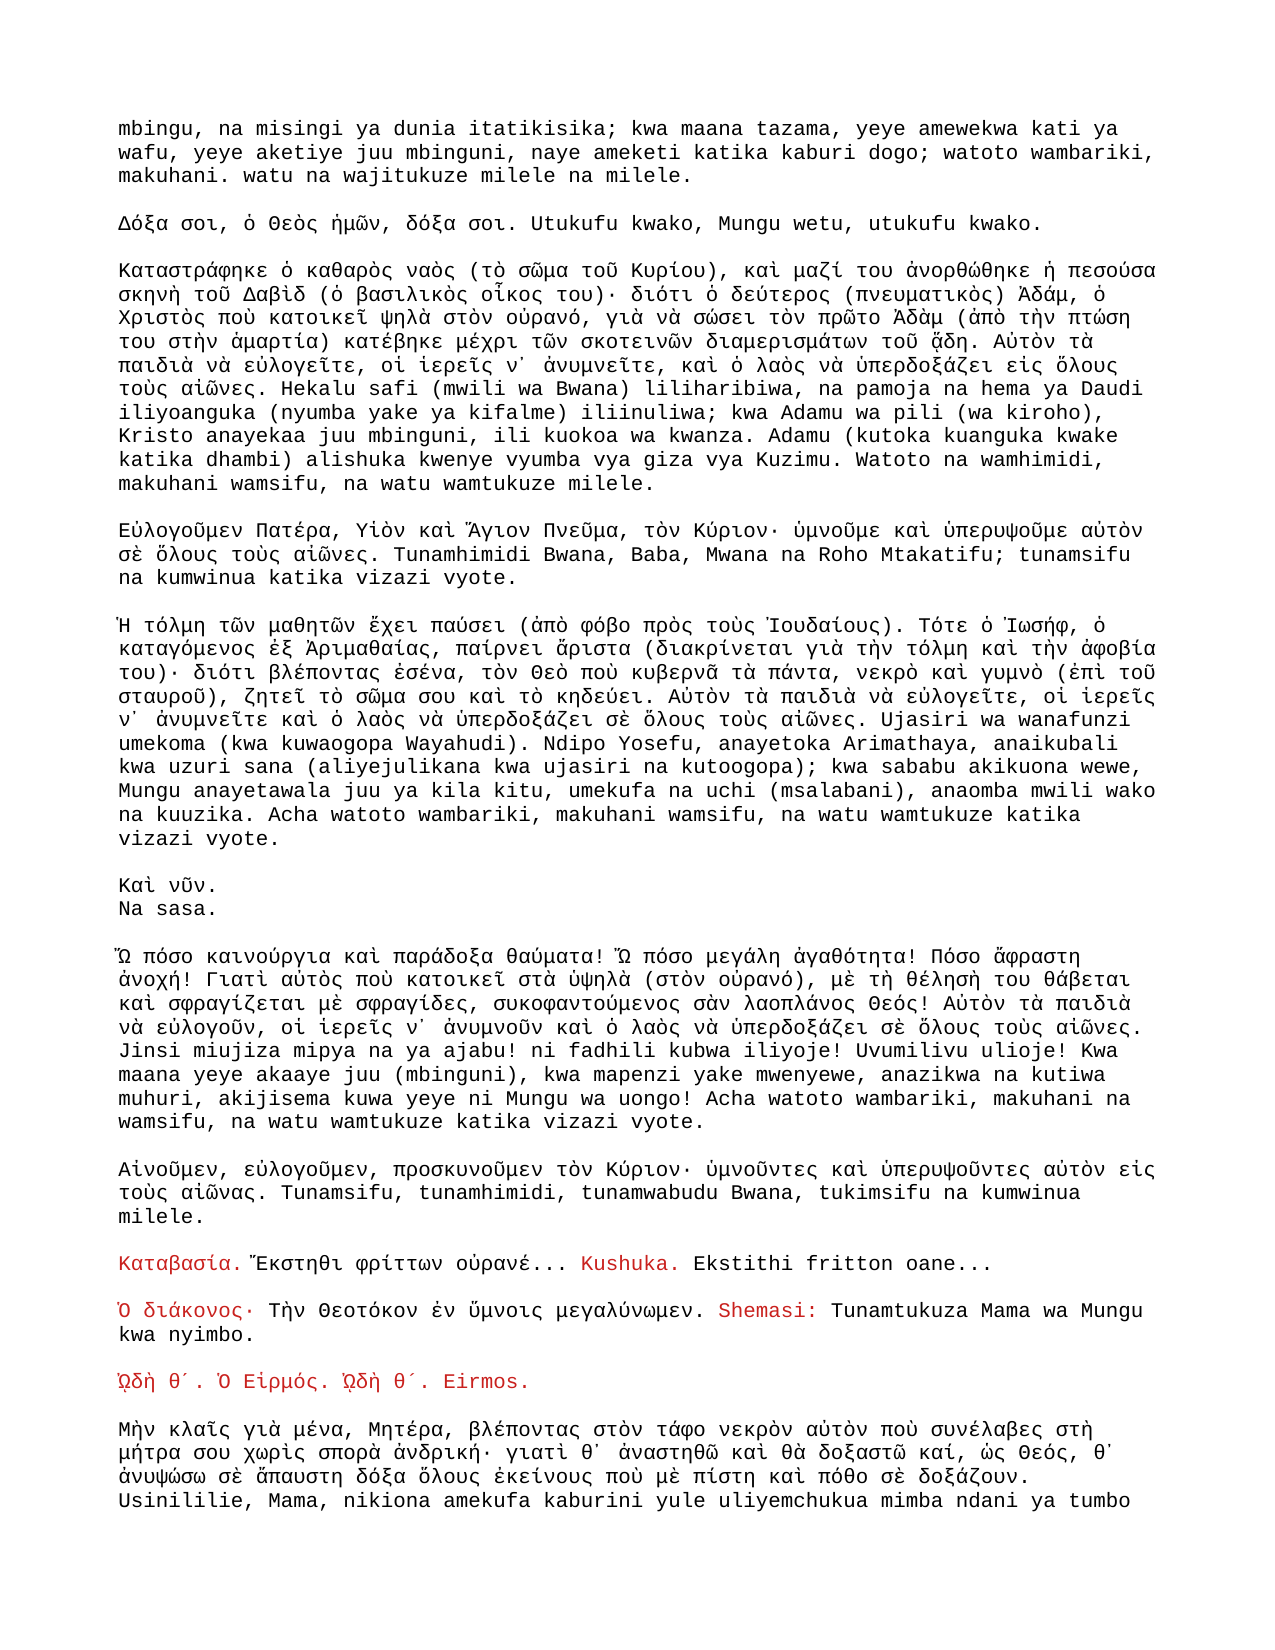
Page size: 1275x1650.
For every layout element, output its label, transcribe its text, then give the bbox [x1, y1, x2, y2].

text Εὐλογοῦμεν Πατέρα, Υἱὸν καὶ Ἅγιον Πνεῦμα, τὸν Κύριον· ὑμνοῦμε καὶ ὑπερυψοῦμε αὐτὸν σὲ ὅλους τοὺς αἰῶνες. Tunamhimidi Bwana, Baba, Mwana na Roho Mtakatifu; tunamsifu na kumwinua katika vizazi vyote. [118, 520, 1157, 591]
text Ὤ πόσο καινούργια καὶ παράδοξα θαύματα! Ὤ πόσο μεγάλη ἀγαθότητα! Πόσο ἄφραστη ἀνοχή! Γιατὶ αὐτὸς ποὺ κατοικεῖ στὰ ὑψηλὰ (στὸν οὐρανό), μὲ τὴ θέλησὴ του θάβεται καὶ σφραγίζεται μὲ σφραγίδες, συκοφαντούμενος σὰν λαοπλάνος Θεός! Αὐτὸν τὰ παιδιὰ νὰ εὐλογοῦν, οἱ ἱερεῖς ν᾿ ἀνυμνοῦν καὶ ὁ λαὸς νὰ ὑπερδοξάζει σὲ ὅλους τοὺς αἰῶνες. Jinsi miujiza mipya na ya ajabu! ni fadhili kubwa iliyoje! Uvumilivu ulioje! Kwa maana yeye akaaye juu (mbinguni), kwa mapenzi yake mwenyewe, anazikwa na kutiwa muhuri, akijisema kuwa yeye ni Mungu wa uongo! Acha watoto wambariki, makuhani na wamsifu, na watu wamtukuze katika vizazi vyote. [118, 946, 1157, 1135]
text Καὶ νῦν. [118, 875, 1157, 898]
text Ἡ τόλμη τῶν μαθητῶν ἔχει παύσει (ἀπὸ φόβο πρὸς τοὺς Ἰουδαίους). Τότε ὁ Ἰωσήφ, ὁ καταγόμενος ἐξ Ἀριμαθαίας, παίρνει ἄριστα (διακρίνεται γιὰ τὴν τόλμη καὶ τὴν ἀφοβία του)· διότι βλέποντας ἐσένα, τὸν Θεὸ ποὺ κυβερνᾶ τὰ πάντα, νεκρὸ καὶ γυμνὸ (ἐπὶ τοῦ σταυροῦ), ζητεῖ τὸ σῶμα σου καὶ τὸ κηδεύει. Αὐτὸν τὰ παιδιὰ νὰ εὐλογεῖτε, οἱ ἱερεῖς ν᾿ ἀνυμνεῖτε καὶ ὁ λαὸς νὰ ὑπερδοξάζει σὲ ὅλους τοὺς αἰῶνες. Ujasiri wa wanafunzi umekoma (kwa kuwaogopa Wayahudi). Ndipo Yosefu, anayetoka Arimathaya, anaikubali kwa uzuri sana (aliyejulikana kwa ujasiri na kutoogopa); kwa sababu akikuona wewe, Mungu anayetawala juu ya kila kitu, umekufa na uchi (msalabani), anaomba mwili wako na kuuzika. Acha watoto wambariki, makuhani wamsifu, na watu wamtukuze katika vizazi vyote. [118, 615, 1157, 851]
text Αἰνοῦμεν, εὐλογοῦμεν, προσκυνοῦμεν τὸν Κύριον· ὑμνοῦντες καὶ ὑπερυψοῦντες αὐτὸν εἰς τοὺς αἰῶνας. Tunamsifu, tunamhimidi, tunamwabudu Bwana, tukimsifu na kumwinua milele. [118, 1158, 1157, 1229]
text ᾨδὴ θ´. Ὁ Εἱρμός. ᾨδὴ θ´. Eirmos. [118, 1371, 1157, 1395]
text Na sasa. [118, 898, 1157, 922]
text mbingu, na misingi ya dunia itatikisika; kwa maana tazama, yeye amewekwa kati ya wafu, yeye aketiye juu mbinguni, naye ameketi katika kaburi dogo; watoto wambariki, makuhani. watu na wajitukuze milele na milele. [118, 118, 1157, 189]
text Καταβασία. Ἔκστηθι φρίττων οὐρανέ... Kushuka. Ekstithi fritton oane... [118, 1253, 1157, 1277]
text Ὁ διάκονος· Τὴν Θεοτόκον ἐν ὕμνοις μεγαλύνωμεν. Shemasi: Tunamtukuza Mama wa Mungu kwa nyimbo. [118, 1300, 1157, 1348]
text Δόξα σοι, ὁ Θεὸς ἡμῶν, δόξα σοι. Utukufu kwako, Mungu wetu, utukufu kwako. [118, 213, 1157, 236]
text Καταστράφηκε ὁ καθαρὸς ναὸς (τὸ σῶμα τοῦ Κυρίου), καὶ μαζί του ἀνορθώθηκε ἡ πεσούσα σκηνὴ τοῦ Δαβὶδ (ὁ βασιλικὸς οἶκος του)· διότι ὁ δεύτερος (πνευματικὸς) Ἀδάμ, ὁ Χριστὸς ποὺ κατοικεῖ ψηλὰ στὸν οὐρανό, γιὰ νὰ σώσει τὸν πρῶτο Ἀδὰμ (ἀπὸ τὴν πτώση του στὴν ἁμαρτία) κατέβηκε μέχρι τῶν σκοτεινῶν διαμερισμάτων τοῦ ᾅδη. Αὐτὸν τὰ παιδιὰ νὰ εὐλογεῖτε, οἱ ἱερεῖς ν᾿ ἀνυμνεῖτε, καὶ ὁ λαὸς νὰ ὑπερδοξάζει εἰς ὅλους τοὺς αἰῶνες. Hekalu safi (mwili wa Bwana) liliharibiwa, na pamoja na hema ya Daudi iliyoanguka (nyumba yake ya kifalme) iliinuliwa; kwa Adamu wa pili (wa kiroho), Kristo anayekaa juu mbinguni, ili kuokoa wa kwanza. Adamu (kutoka kuanguka kwake katika dhambi) alishuka kwenye vyumba vya giza vya Kuzimu. Watoto na wamhimidi, makuhani wamsifu, na watu wamtukuze milele. [118, 260, 1157, 496]
text Μὴν κλαῖς γιὰ μένα, Μητέρα, βλέποντας στὸν τάφο νεκρὸν αὐτὸν ποὺ συνέλαβες στὴ μήτρα σου χωρὶς σπορὰ ἀνδρική· γιατὶ θ᾿ ἀναστηθῶ καὶ θὰ δοξαστῶ καί, ὡς Θεός, θ᾿ ἀνυψώσω σὲ ἄπαυστη δόξα ὅλους ἐκείνους ποὺ μὲ πίστη καὶ πόθο σὲ δοξάζουν. Usinililie, Mama, nikiona amekufa kaburini yule uliyemchukua mimba ndani ya tumbo [118, 1419, 1157, 1513]
